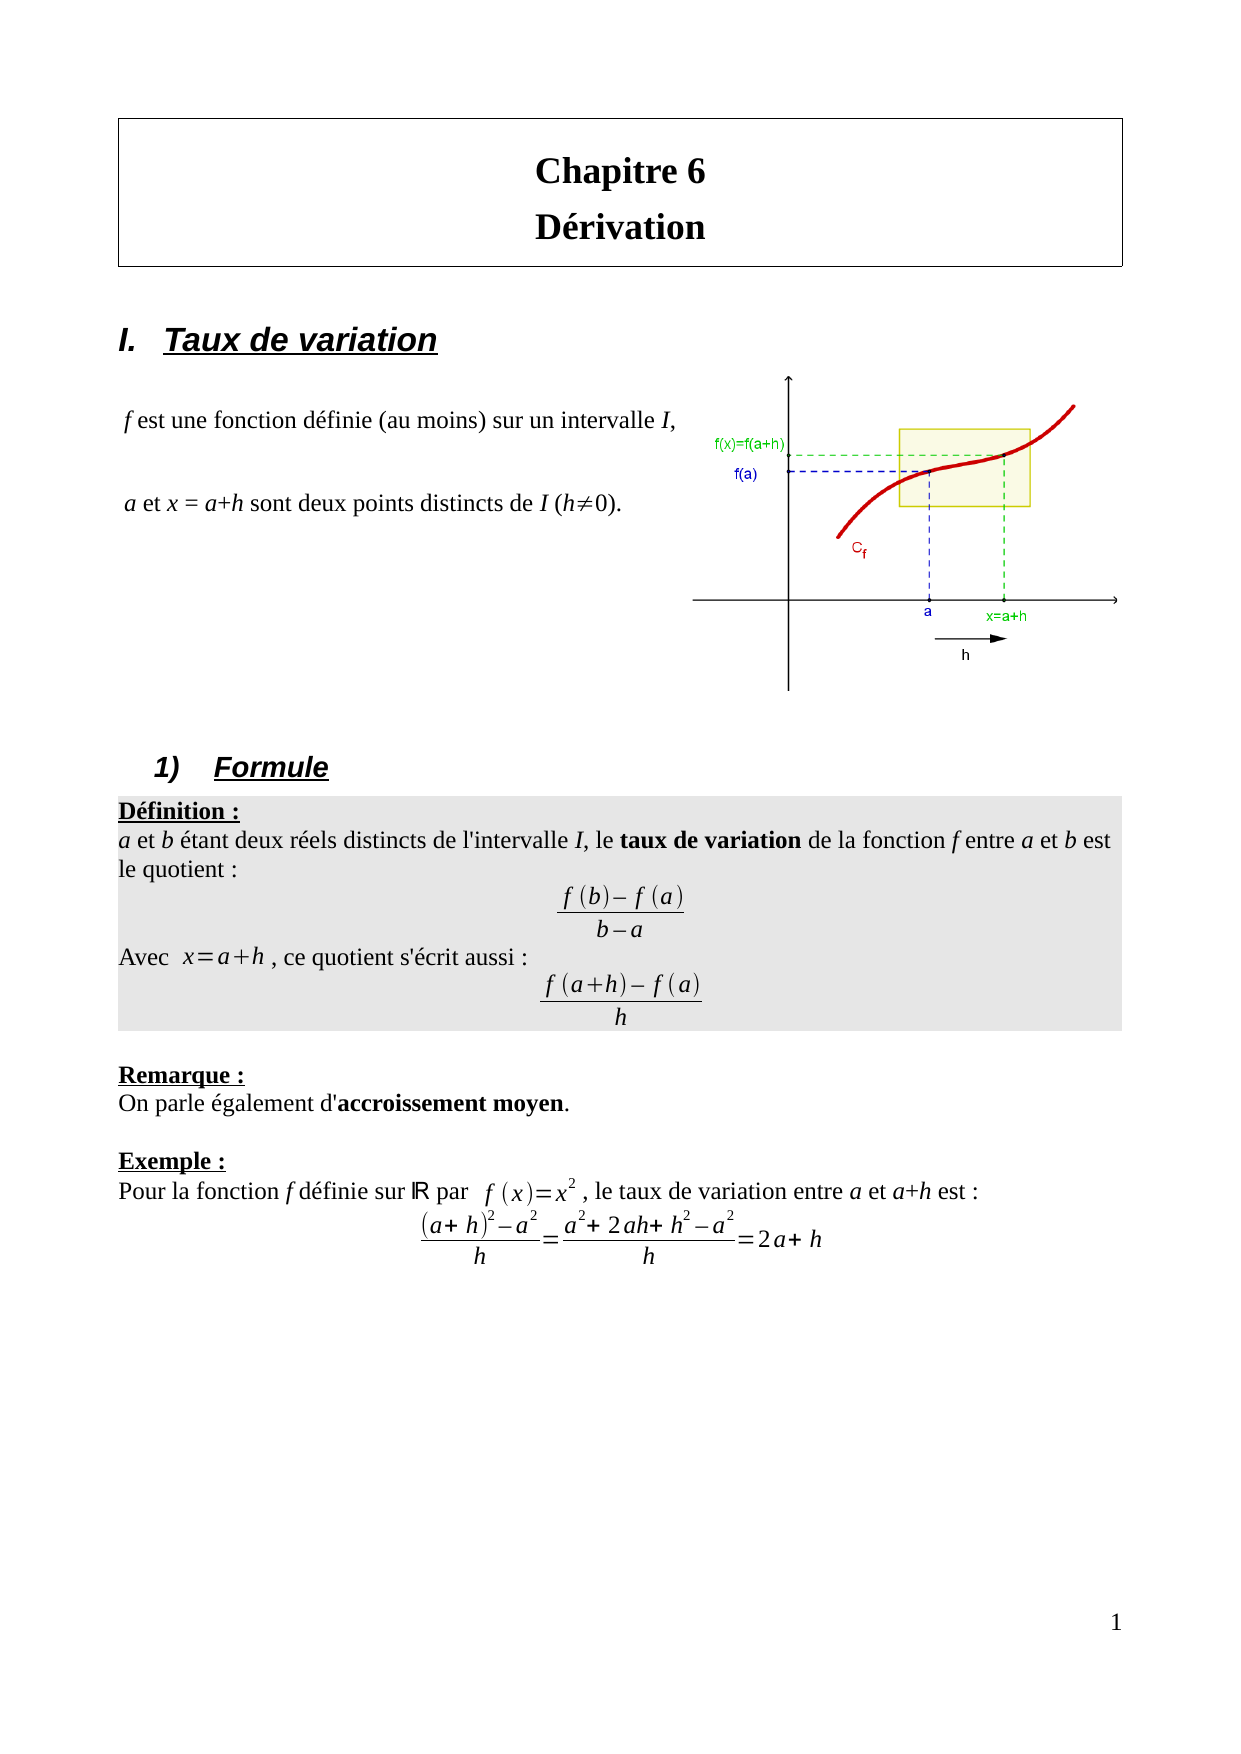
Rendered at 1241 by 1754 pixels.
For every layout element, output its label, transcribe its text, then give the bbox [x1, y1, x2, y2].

text a et b étant deux réels distincts de l'intervalle I, le taux de variation de la fonction f entre a et b est le quotient : [118, 825, 1122, 882]
text Avec , ce quotient s'écrit aussi : [118, 942, 1122, 971]
subtitle Formule [153, 750, 1122, 784]
table_header Chapitre 6 Dérivation [119, 119, 1122, 266]
text Remarque : [118, 1060, 1122, 1088]
text Définition : [118, 796, 1122, 825]
subtitle Taux de variation [118, 320, 1122, 358]
text Pour la fonction f définie sur ℝ par , le taux de variation entre a et a+h est : [118, 1175, 1122, 1207]
text Exemple : [118, 1146, 1122, 1175]
table_header [687, 371, 1123, 725]
table_header f est une fonction définie (au moins) sur un intervalle I, a et x = a+h sont deux points distincts de I (h≠0). [118, 371, 687, 725]
text On parle également d'accroissement moyen. [118, 1088, 1122, 1117]
